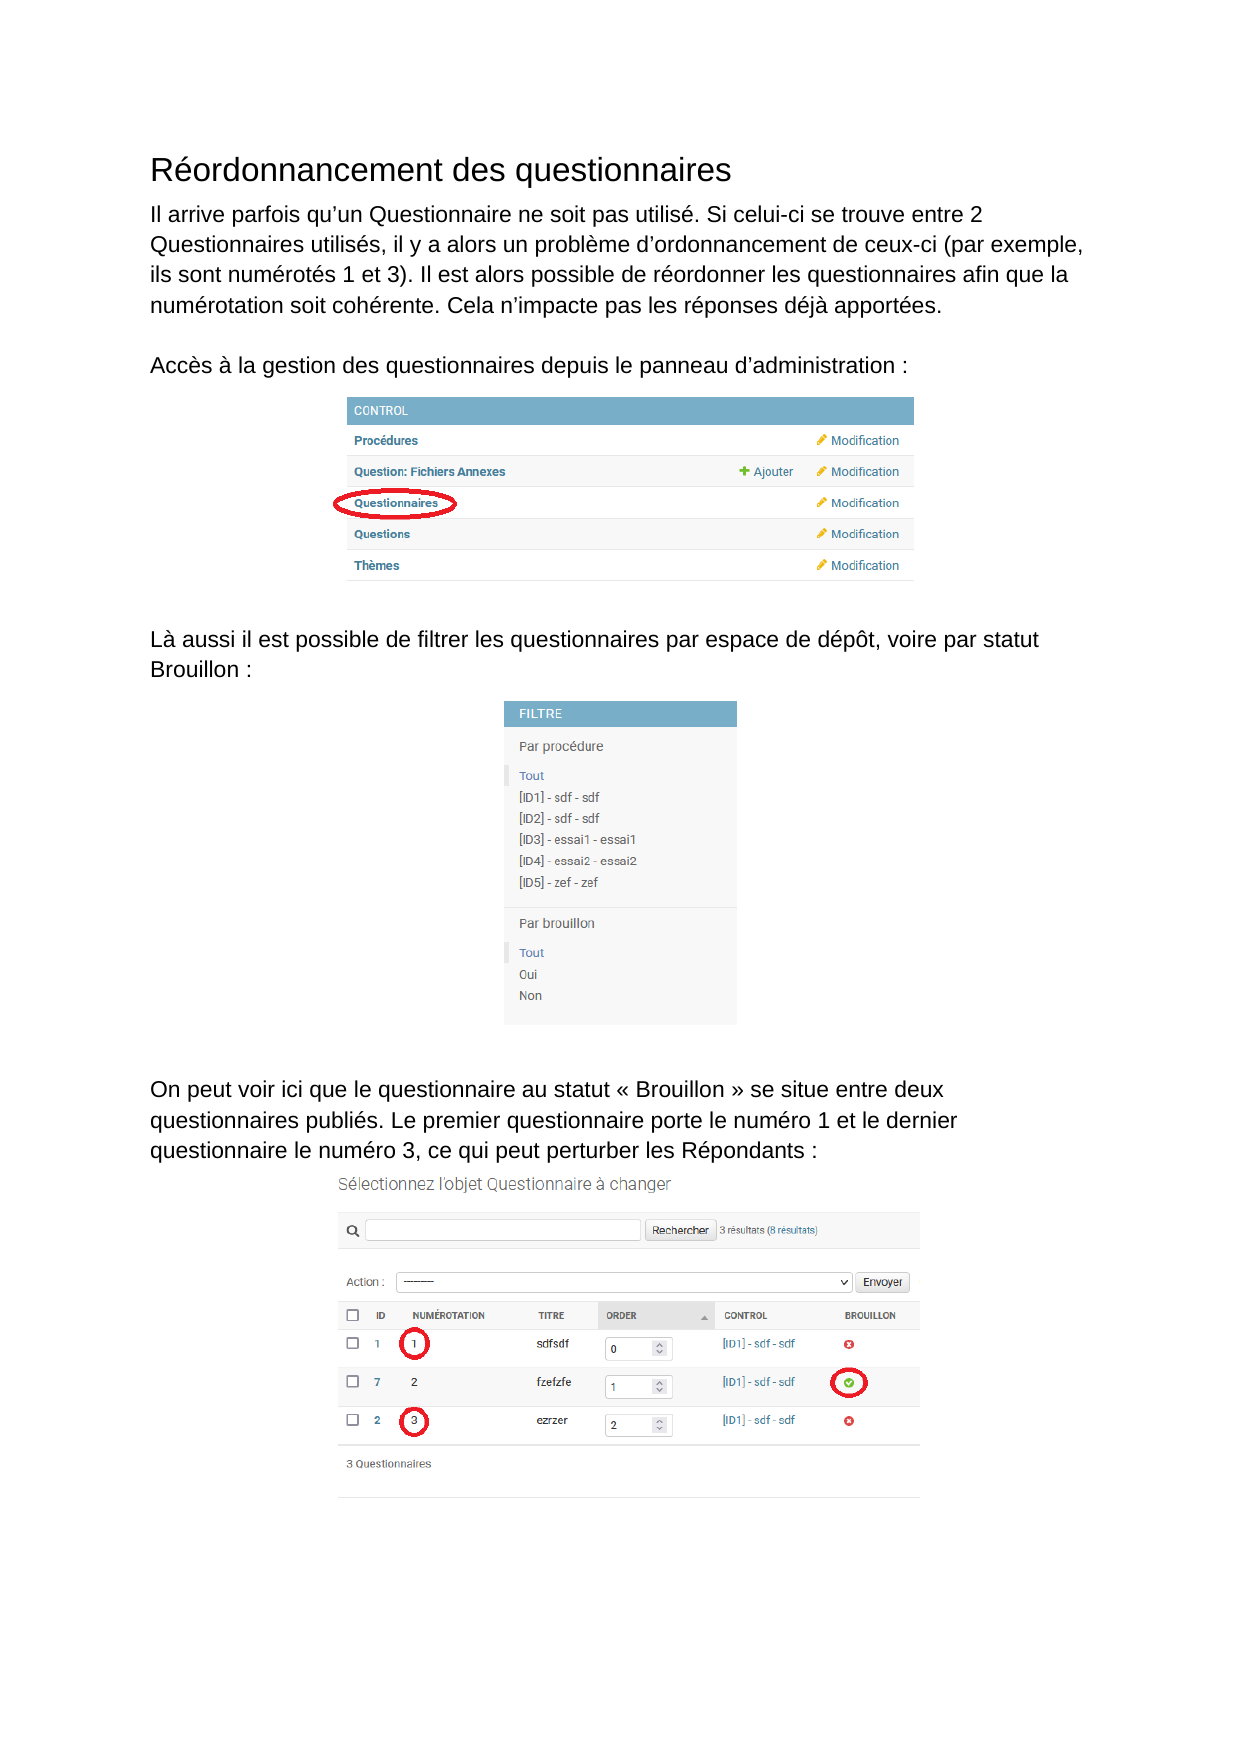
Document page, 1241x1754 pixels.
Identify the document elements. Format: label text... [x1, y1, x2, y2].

text Là aussi il est possible de filtrer les questionnaires par espace de dépôt, voire par statut Brouillon : [150, 626, 1090, 682]
picture [494, 686, 746, 1039]
text On peut voir ici que le questionnaire au statut « Brouillon » se situe entre deux questionnaires publiés. Le premier questionnaire porte le numéro 1 et le dernier questionnaire le numéro 3, ce qui peut perturber les Répondants : [150, 1076, 1090, 1163]
text Accès à la gestion des questionnaires depuis le panneau d’administration : [150, 352, 1090, 378]
picture [320, 1167, 920, 1508]
picture [317, 382, 924, 588]
subtitle Réordonnancement des questionnaires [150, 150, 1090, 188]
text Il arrive parfois qu’un Questionnaire ne soit pas utilisé. Si celui-ci se trouve entre 2 Questionnaires utilisés, il y a alors un problème d’ordonnancement de ceux-ci (par exemple, ils sont numérotés 1 et 3). Il est alors possible de réordonner les questionnaires afin que la numérotation soit cohérente. Cela n’impacte pas les réponses déjà apportées. [150, 201, 1090, 318]
